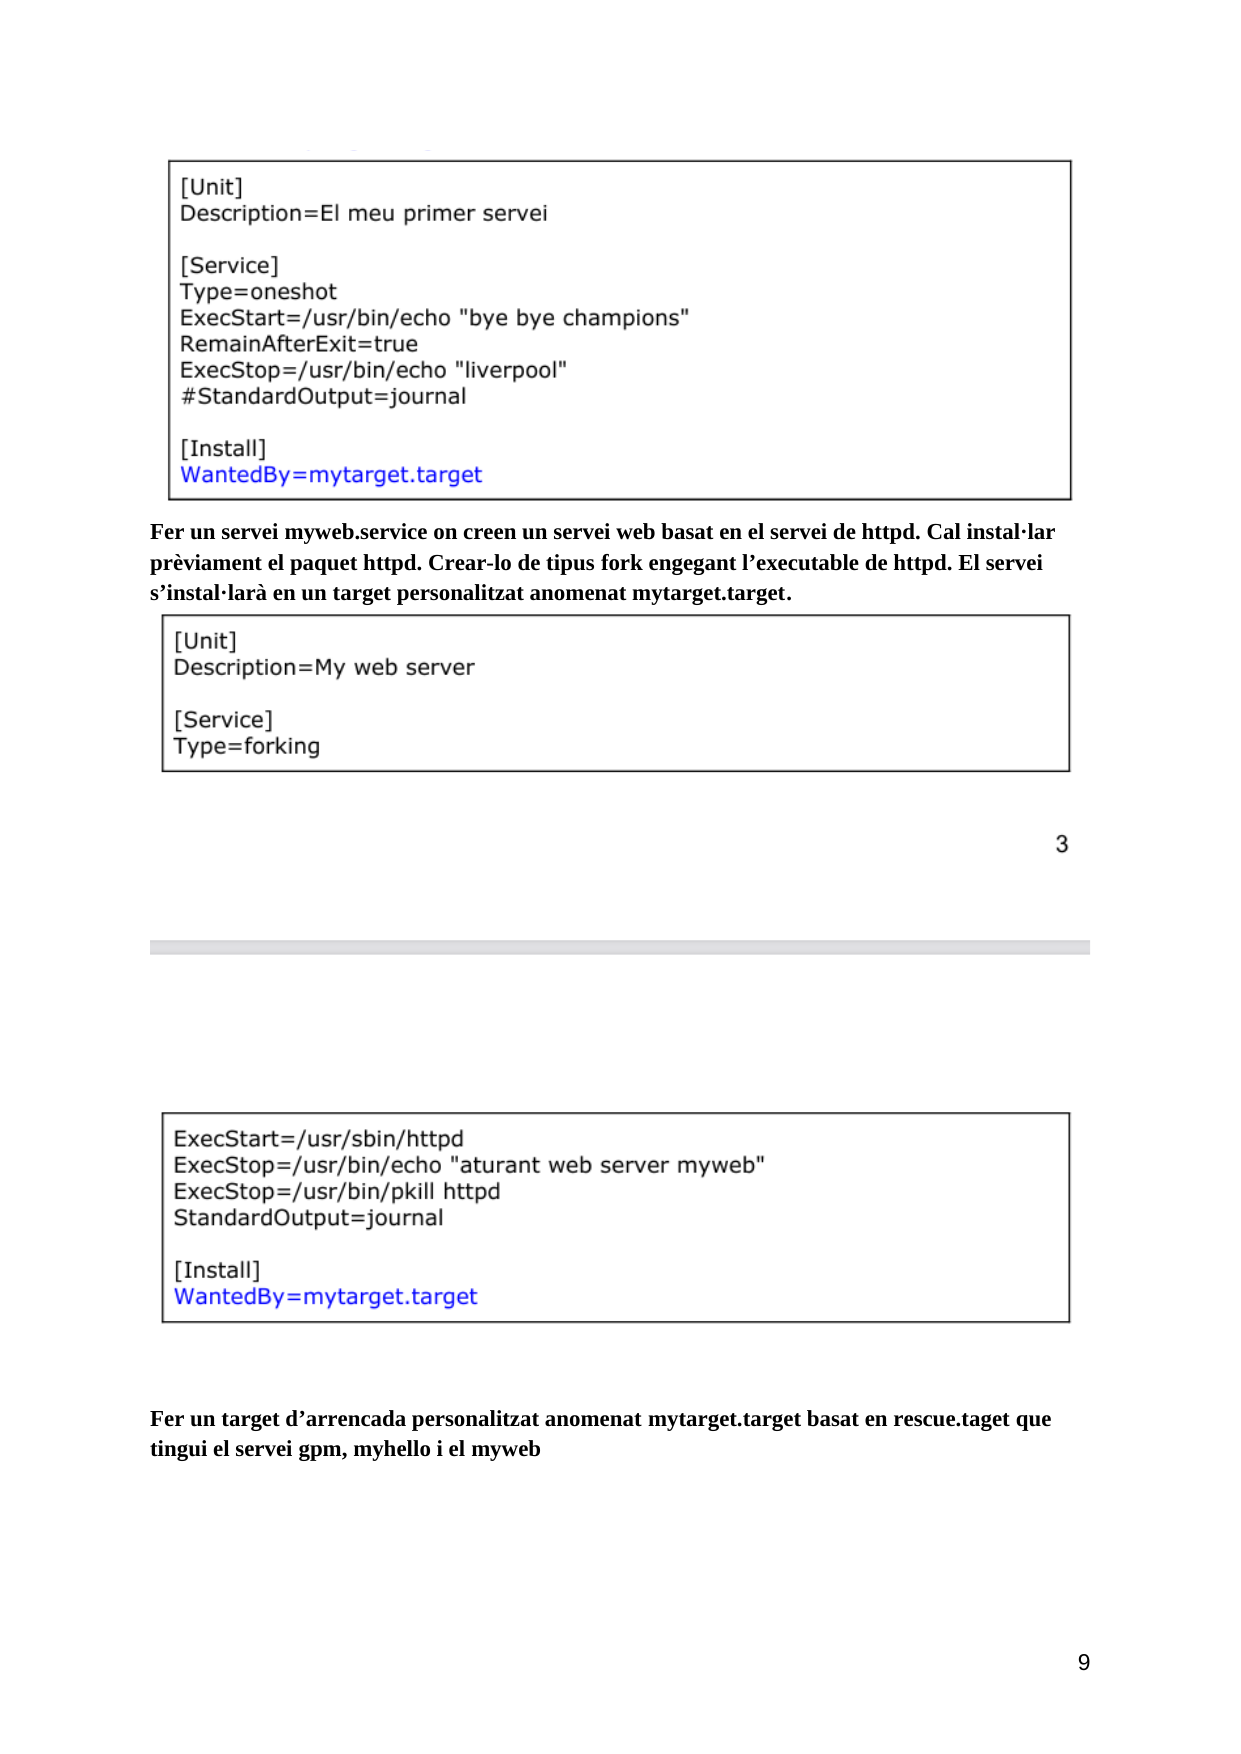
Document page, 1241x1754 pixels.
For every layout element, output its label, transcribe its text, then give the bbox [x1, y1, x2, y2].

text Fer un target d’arrencada personalitzat anomenat ​mytarget.target basat en rescue.taget​ que tingui el servei ​gpm​, ​myhello​ i el ​myweb [150, 1404, 1090, 1461]
picture [150, 609, 1091, 1341]
picture [150, 150, 1091, 515]
text Fer un servei ​myweb.service on creen un servei web basat en el servei de httpd. Cal instal·lar prèviament el paquet httpd. Crear-lo de tipus ​fork engegant l’executable de httpd. El servei s’instal·larà en un target personalitzat anomenat mytarget.target​. [150, 518, 1090, 609]
